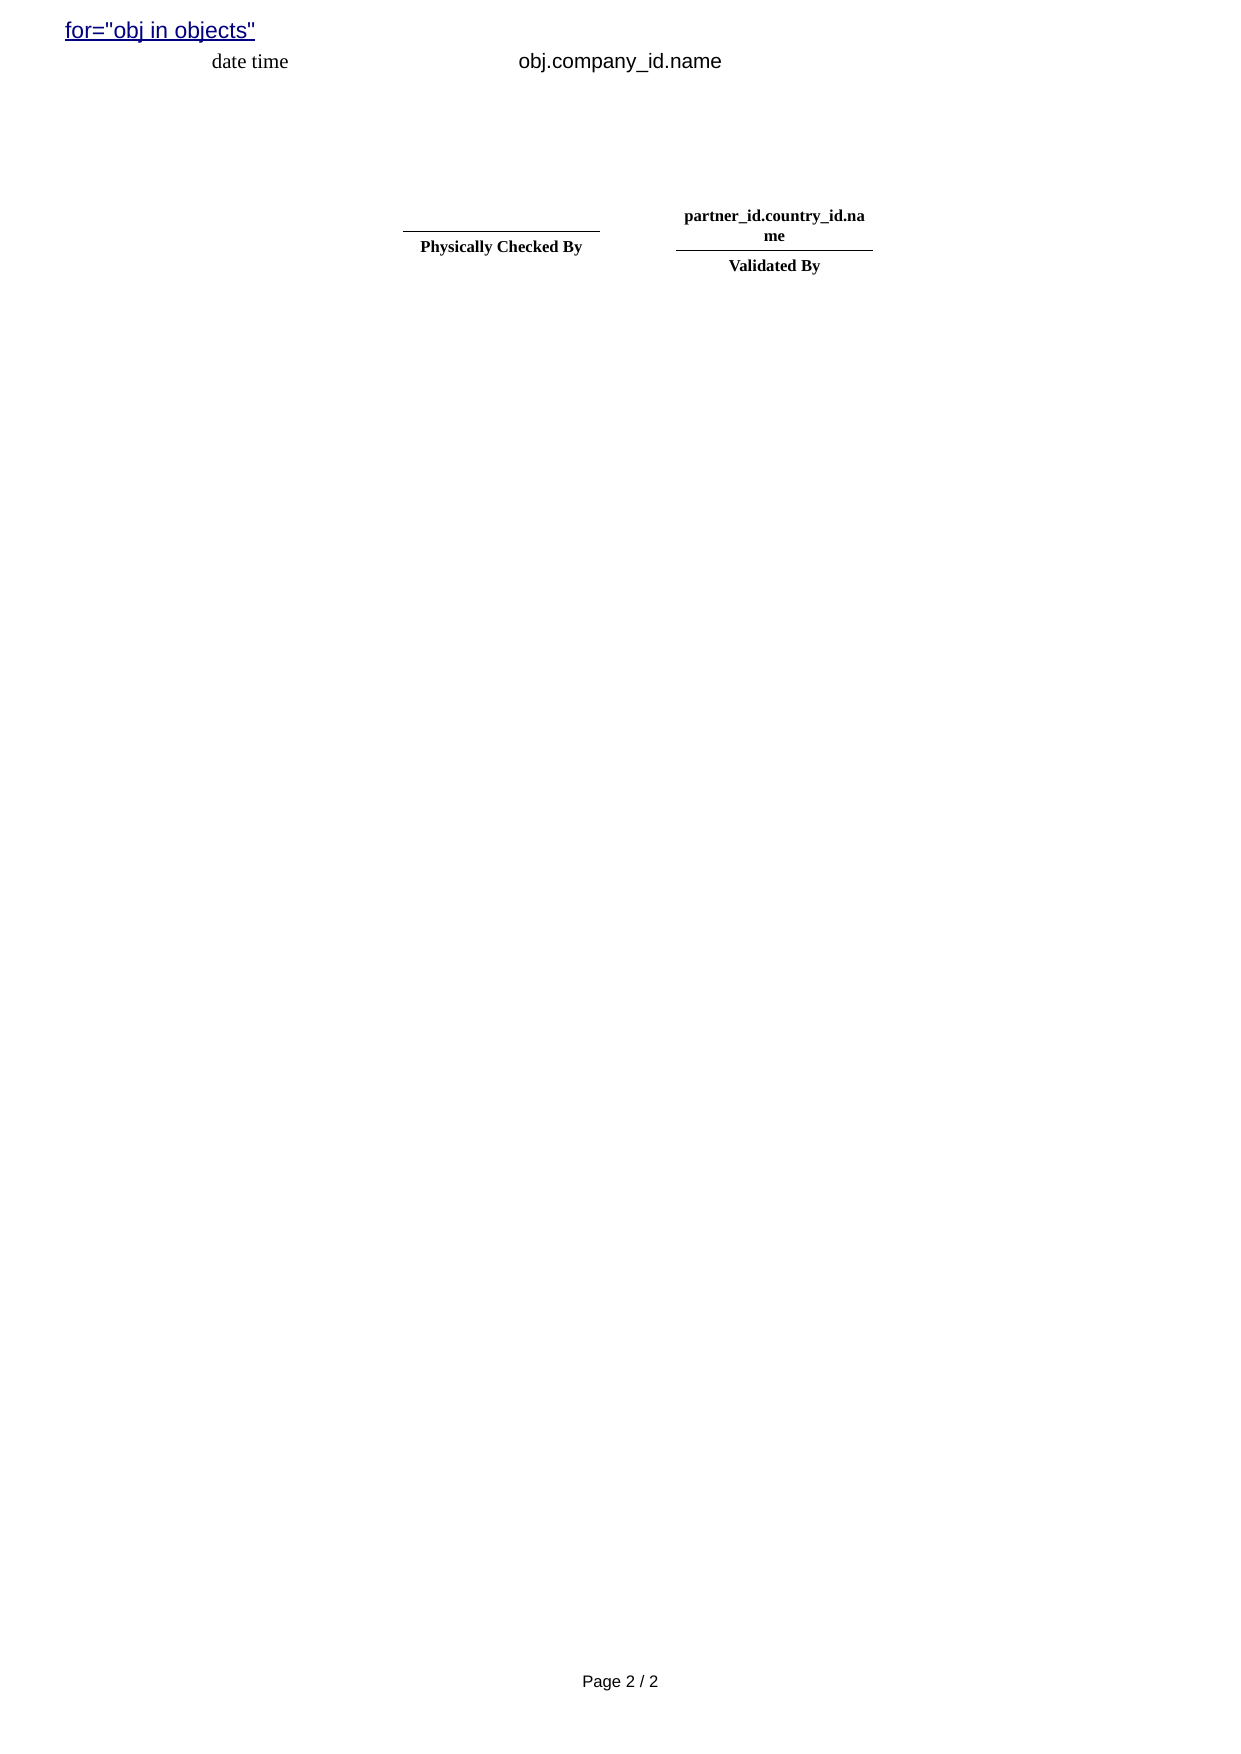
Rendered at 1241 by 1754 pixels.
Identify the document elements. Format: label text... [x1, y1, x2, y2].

table_header [359, 195, 646, 287]
table_header [403, 201, 599, 231]
table_cell Validated By [676, 251, 873, 281]
table_cell Physically Checked By [403, 232, 599, 262]
table_header partner_id.country_id.name [676, 201, 873, 250]
table_header [646, 195, 950, 287]
